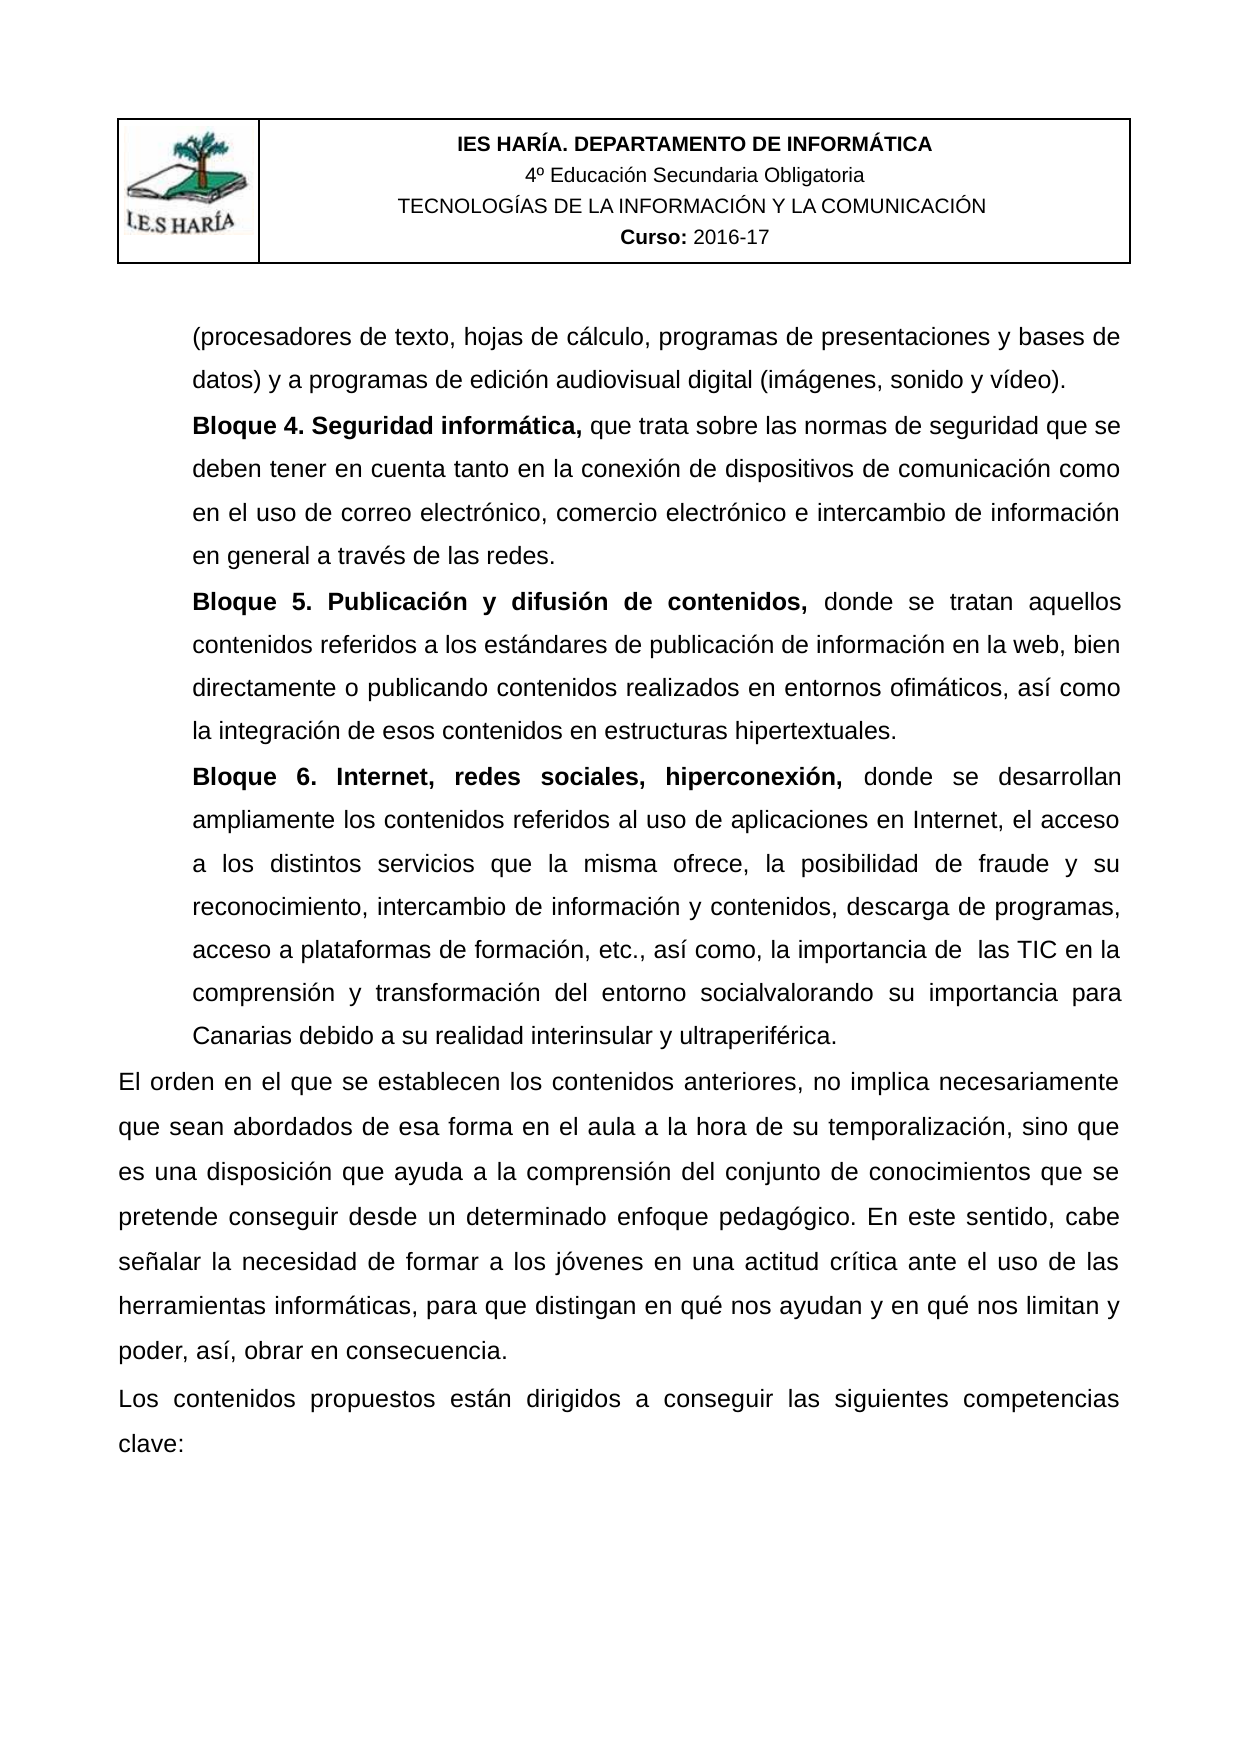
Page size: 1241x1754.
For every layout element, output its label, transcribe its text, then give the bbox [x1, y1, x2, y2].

text Bloque 4. Seguridad informática, que trata sobre las normas de seguridad que se deben tener en cuenta tanto en la conexión de dispositivos de comunicación como en el uso de correo electrónico, comercio electrónico e intercambio de información en general a través de las redes. [192, 411, 1122, 569]
text Bloque 5. Publicación y difusión de contenidos, donde se tratan aquellos contenidos referidos a los estándares de publicación de información en la web, bien directamente o publicando contenidos realizados en entornos ofimáticos, así como la integración de esos contenidos en estructuras hipertextuales. [192, 587, 1122, 745]
text Los contenidos propuestos están dirigidos a conseguir las siguientes competencias clave: [118, 1384, 1122, 1458]
text El orden en el que se establecen los contenidos anteriores, no implica necesariamente que sean abordados de esa forma en el aula a la hora de su temporalización, sino que es una disposición que ayuda a la comprensión del conjunto de conocimientos que se pretende conseguir desde un determinado enfoque pedagógico. En este sentido, cabe señalar la necesidad de formar a los jóvenes en una actitud crítica ante el uso de las herramientas informáticas, para que distingan en qué nos ayudan y en qué nos limitan y poder, así, obrar en consecuencia. [118, 1067, 1122, 1366]
text (procesadores de texto, hojas de cálculo, programas de presentaciones y bases de datos) y a programas de edición audiovisual digital (imágenes, sonido y vídeo). [192, 322, 1122, 394]
text Bloque 6. Internet, redes sociales, hiperconexión, donde se desarrollan ampliamente los contenidos referidos al uso de aplicaciones en Internet, el acceso a los distintos servicios que la misma ofrece, la posibilidad de fraude y su reconocimiento, intercambio de información y contenidos, descarga de programas, acceso a plataformas de formación, etc., así como, la importancia de las TIC en la comprensión y transformación del entorno socialvalorando su importancia para Canarias debido a su realidad interinsular y ultraperiférica. [192, 762, 1122, 1050]
picture [123, 126, 254, 235]
